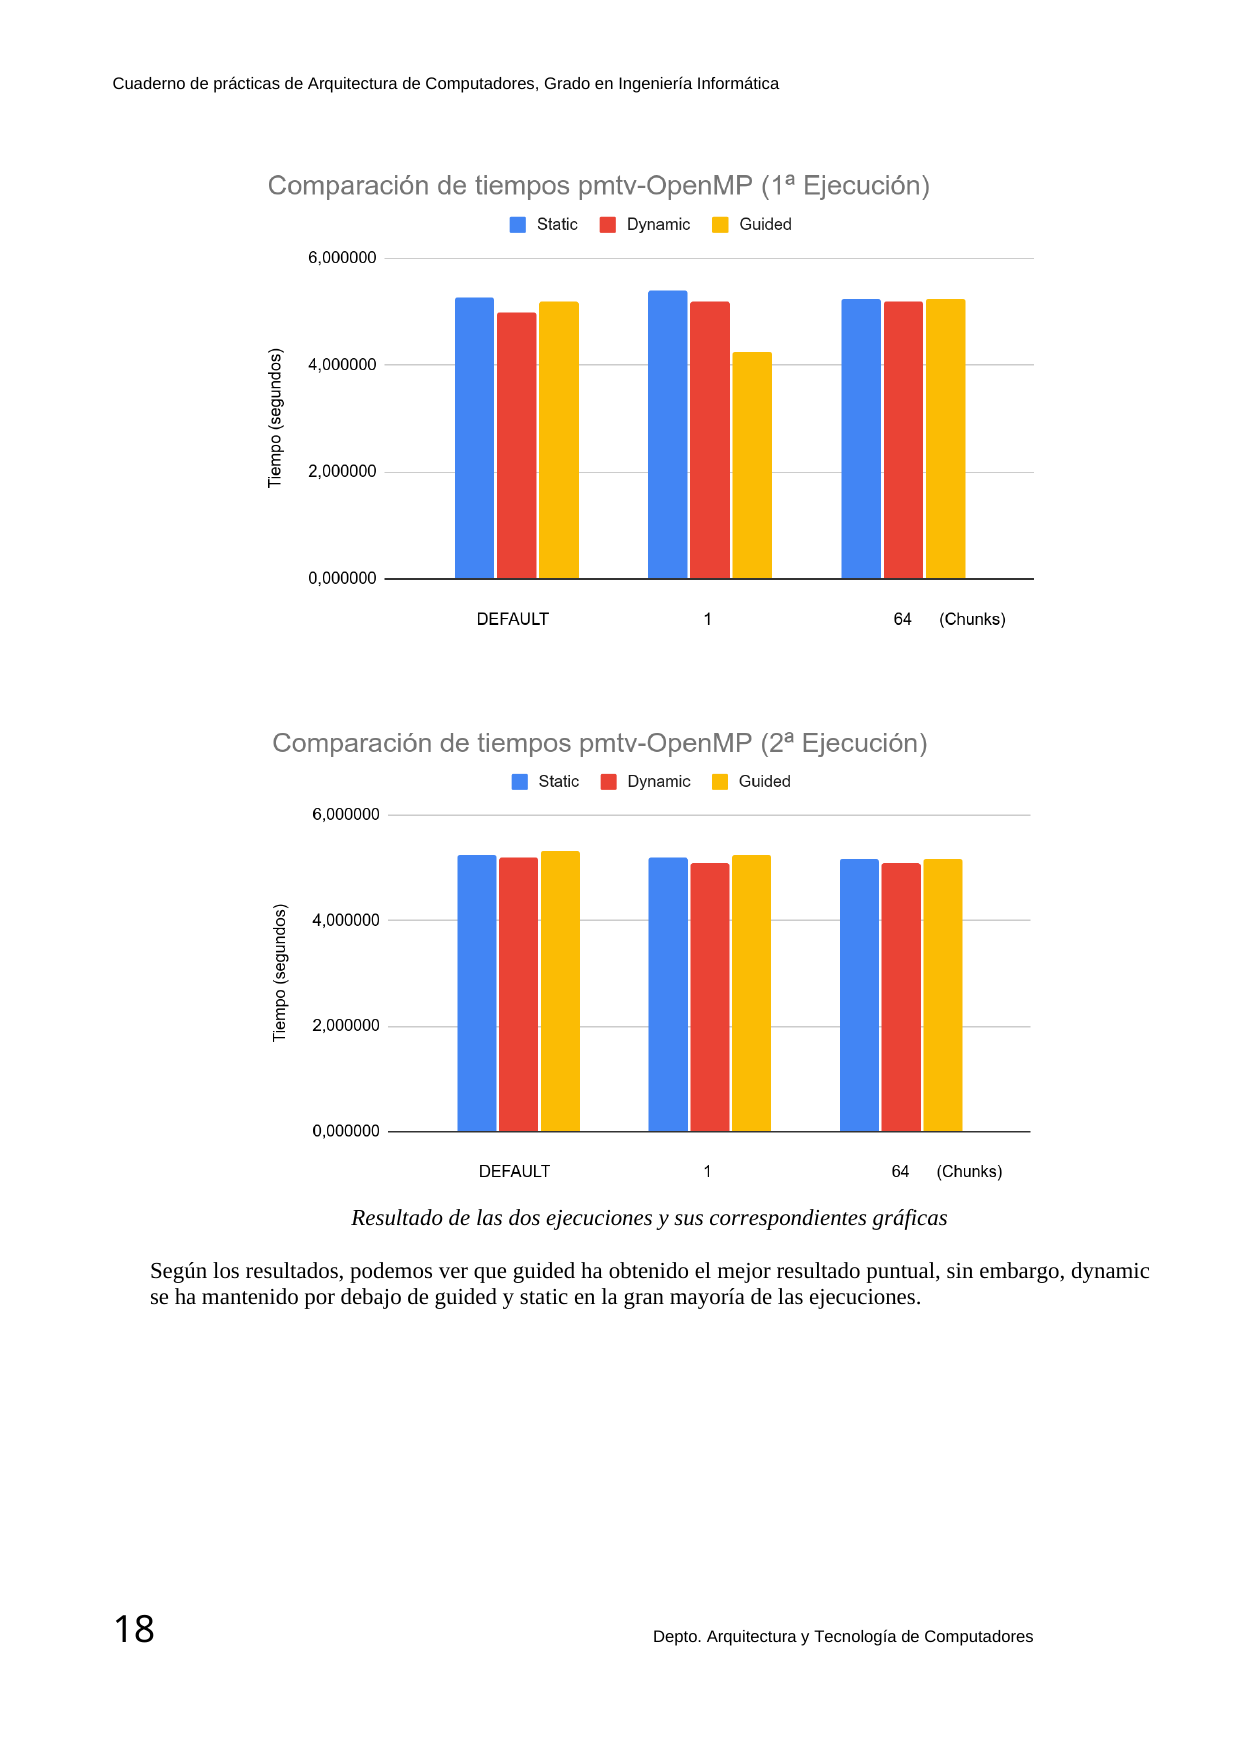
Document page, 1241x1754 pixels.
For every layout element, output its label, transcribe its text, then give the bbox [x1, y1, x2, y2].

picture [247, 705, 1055, 1205]
picture [242, 147, 1059, 653]
text Resultado de las dos ejecuciones y sus correspondientes gráficas [150, 1204, 1152, 1231]
text Según los resultados, podemos ver que guided ha obtenido el mejor resultado puntual, sin embargo, dynamic se ha mantenido por debajo de guided y static en la gran mayoría de las ejecuciones. [150, 1257, 1152, 1310]
